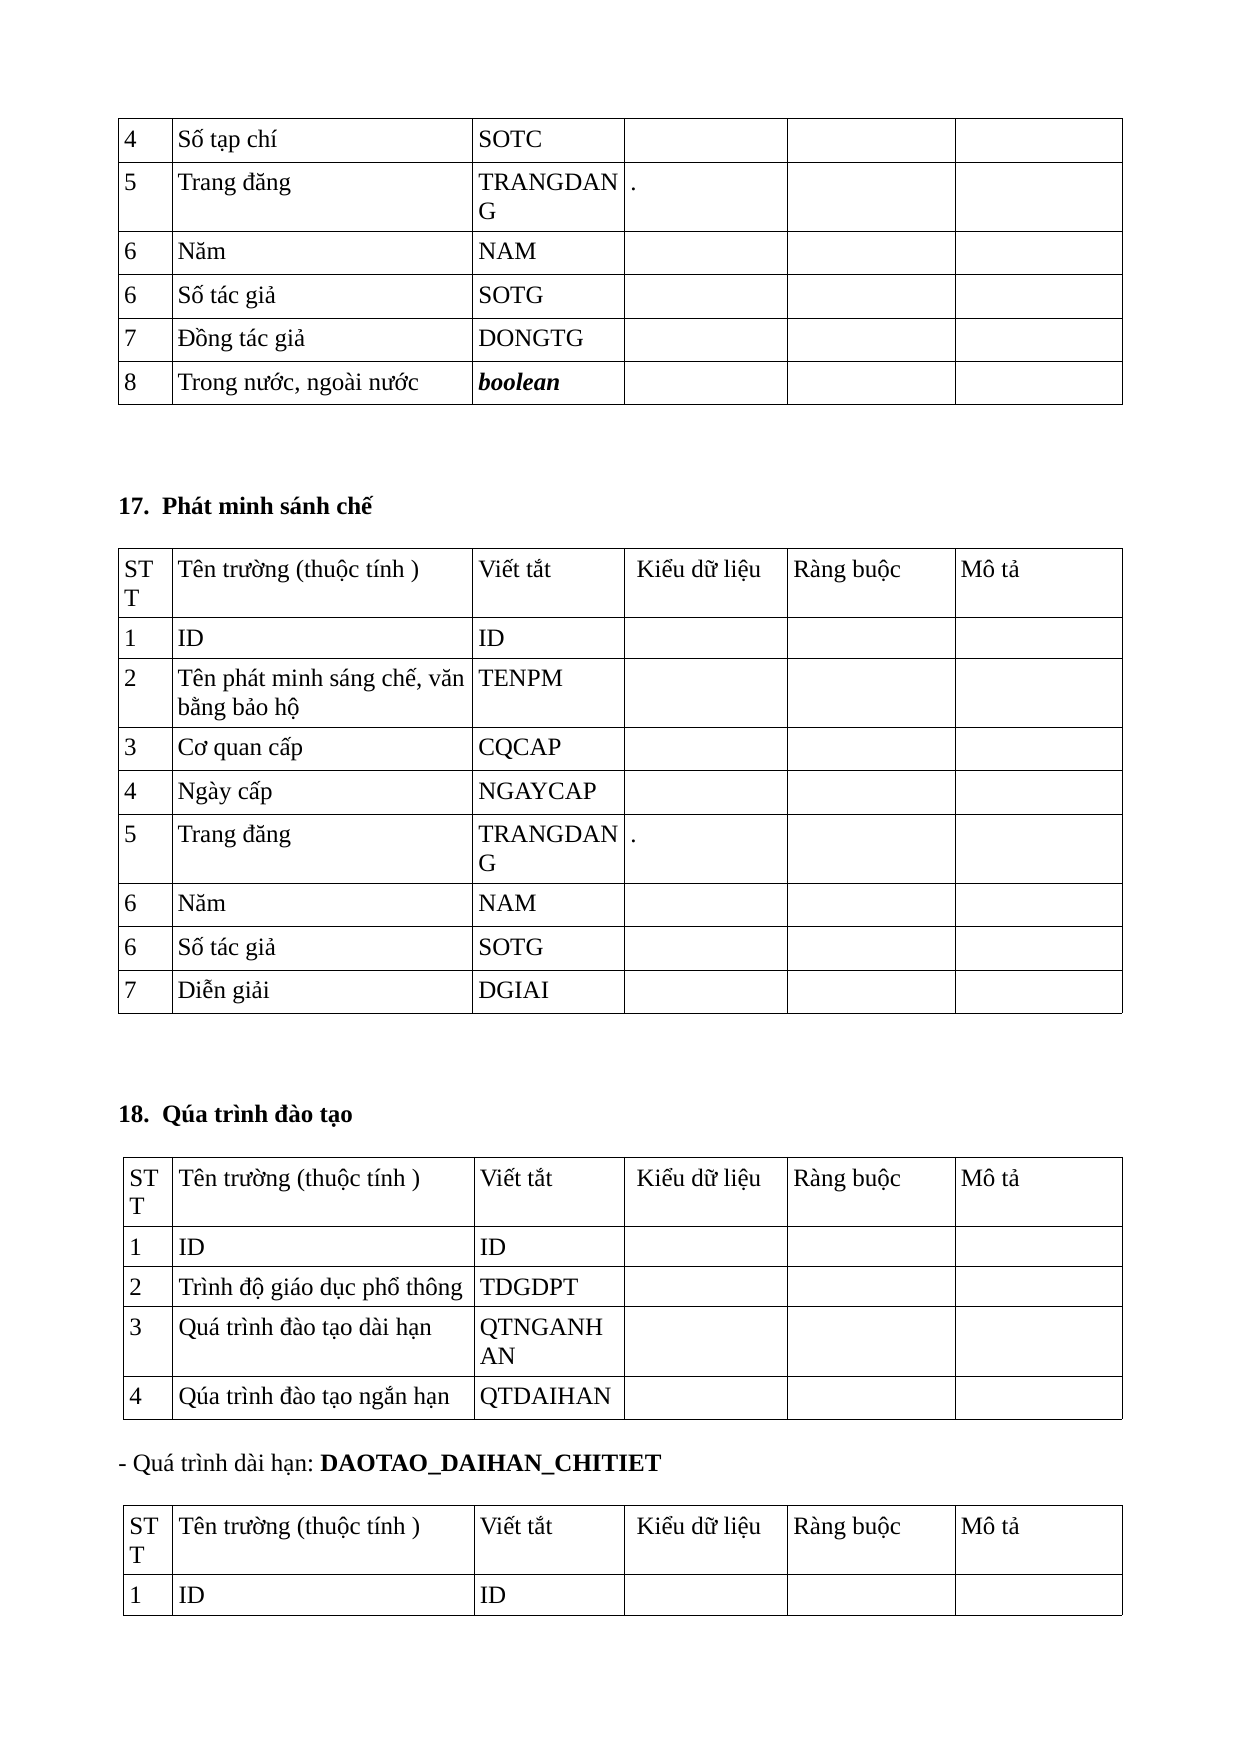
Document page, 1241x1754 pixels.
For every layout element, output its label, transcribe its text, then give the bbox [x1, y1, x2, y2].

table_cell 5 [119, 815, 172, 883]
table_header STT [119, 549, 172, 617]
table_cell 1 [124, 1575, 172, 1615]
table_cell NAM [473, 884, 624, 926]
table_cell 2 [124, 1267, 172, 1306]
table_cell ID [473, 618, 624, 658]
table_cell 7 [119, 971, 172, 1013]
table_cell QTDAIHAN [475, 1377, 624, 1419]
table_cell [956, 1377, 1122, 1419]
table_cell Đồng tác giả [173, 319, 472, 361]
table_header Ràng buộc [788, 1158, 955, 1226]
table_cell [625, 1267, 787, 1306]
table_cell [788, 815, 955, 883]
table_cell [956, 927, 1122, 969]
table_header Ràng buộc [788, 1506, 955, 1574]
table_cell 6 [119, 232, 172, 274]
table_cell [625, 1575, 787, 1615]
table_cell Năm [173, 884, 472, 926]
table_cell [956, 1575, 1122, 1615]
table_cell [956, 1227, 1122, 1266]
table_header STT [124, 1158, 172, 1226]
table_cell Trang đăng [173, 163, 472, 231]
table_cell [788, 771, 955, 813]
text 18. Qúa trình đào tạo [118, 1099, 1122, 1128]
table_cell [956, 771, 1122, 813]
table_cell [956, 728, 1122, 770]
table_cell [956, 319, 1122, 361]
table_cell [788, 1575, 955, 1615]
table_cell [788, 1307, 955, 1376]
table_cell [788, 1227, 955, 1266]
table_cell 3 [119, 728, 172, 770]
table_cell [625, 728, 787, 770]
table_header Mô tả [956, 1506, 1122, 1574]
table_cell [788, 927, 955, 969]
table_cell 5 [119, 163, 172, 231]
table_cell [625, 1377, 787, 1419]
table_cell [956, 275, 1122, 317]
table_cell [625, 618, 787, 658]
table_cell [625, 1227, 787, 1266]
table_cell [625, 232, 787, 274]
table_header Kiểu dữ liệu [625, 1158, 787, 1226]
table_cell ID [173, 1575, 474, 1615]
table_cell DONGTG [473, 319, 624, 361]
table_cell [956, 815, 1122, 883]
table_cell Qúa trình đào tạo ngắn hạn [173, 1377, 474, 1419]
table_cell 4 [124, 1377, 172, 1419]
text 17. Phát minh sánh chế [118, 491, 1122, 519]
table_cell [788, 163, 955, 231]
table_cell boolean [473, 362, 624, 404]
table_cell SOTC [473, 119, 624, 162]
table_cell [788, 362, 955, 404]
table_cell [625, 971, 787, 1013]
table_header Tên trường (thuộc tính ) [173, 549, 472, 617]
table_cell Số tác giả [173, 275, 472, 317]
table_cell [956, 119, 1122, 162]
table_cell Năm [173, 232, 472, 274]
table_cell . [625, 815, 787, 883]
table_header STT [124, 1506, 172, 1574]
table_cell 8 [119, 362, 172, 404]
table_cell [956, 971, 1122, 1013]
text - Quá trình dài hạn: DAOTAO_DAIHAN_CHITIET [118, 1448, 1122, 1477]
table_cell [625, 275, 787, 317]
table_cell DGIAI [473, 971, 624, 1013]
table_cell [956, 618, 1122, 658]
table_cell TRANGDANG [473, 163, 624, 231]
table_header Mô tả [956, 1158, 1122, 1226]
table_cell [788, 319, 955, 361]
table_cell [625, 927, 787, 969]
table_cell [625, 1307, 787, 1376]
table_cell CQCAP [473, 728, 624, 770]
table_cell TDGDPT [475, 1267, 624, 1306]
table_cell ID [475, 1575, 624, 1615]
table_cell 1 [119, 618, 172, 658]
table_cell QTNGANHAN [475, 1307, 624, 1376]
table_cell Trong nước, ngoài nước [173, 362, 472, 404]
table_cell Số tạp chí [173, 119, 472, 162]
table_cell Cơ quan cấp [173, 728, 472, 770]
table_cell ID [173, 1227, 474, 1266]
table_cell NGAYCAP [473, 771, 624, 813]
table_cell [788, 1377, 955, 1419]
table_cell 4 [119, 119, 172, 162]
table_cell Số tác giả [173, 927, 472, 969]
table_cell [625, 119, 787, 162]
table_cell 6 [119, 927, 172, 969]
table_cell [956, 1267, 1122, 1306]
table_cell 6 [119, 275, 172, 317]
table_cell ID [173, 618, 472, 658]
table_cell [625, 659, 787, 727]
table_header Viết tắt [475, 1506, 624, 1574]
table_cell [956, 659, 1122, 727]
table_cell TENPM [473, 659, 624, 727]
table_cell [788, 275, 955, 317]
table_cell 3 [124, 1307, 172, 1376]
table_cell Diễn giải [173, 971, 472, 1013]
table_cell 7 [119, 319, 172, 361]
table_cell [625, 771, 787, 813]
table_cell [625, 362, 787, 404]
table_cell 2 [119, 659, 172, 727]
table_cell Ngày cấp [173, 771, 472, 813]
table_cell [956, 163, 1122, 231]
table_cell 6 [119, 884, 172, 926]
table_cell [956, 362, 1122, 404]
table_cell [625, 884, 787, 926]
table_header Kiểu dữ liệu [625, 549, 787, 617]
table_header Mô tả [956, 549, 1122, 617]
table_cell [956, 232, 1122, 274]
table_cell 1 [124, 1227, 172, 1266]
table_cell [788, 971, 955, 1013]
table_header Tên trường (thuộc tính ) [173, 1158, 474, 1226]
table_cell [788, 232, 955, 274]
table_header Kiểu dữ liệu [625, 1506, 787, 1574]
table_cell NAM [473, 232, 624, 274]
table_cell Trình độ giáo dục phổ thông [173, 1267, 474, 1306]
table_cell SOTG [473, 275, 624, 317]
table_cell [956, 1307, 1122, 1376]
table_cell [625, 319, 787, 361]
table_cell 4 [119, 771, 172, 813]
table_cell [956, 884, 1122, 926]
table_cell Trang đăng [173, 815, 472, 883]
table_cell [788, 1267, 955, 1306]
table_cell [788, 618, 955, 658]
table_header Tên trường (thuộc tính ) [173, 1506, 474, 1574]
table_cell Quá trình đào tạo dài hạn [173, 1307, 474, 1376]
table_cell . [625, 163, 787, 231]
table_cell [788, 728, 955, 770]
table_cell SOTG [473, 927, 624, 969]
table_cell ID [475, 1227, 624, 1266]
table_header Viết tắt [475, 1158, 624, 1226]
table_header Ràng buộc [788, 549, 955, 617]
table_cell Tên phát minh sáng chế, văn bằng bảo hộ [173, 659, 472, 727]
table_header Viết tắt [473, 549, 624, 617]
table_cell [788, 884, 955, 926]
table_cell [788, 119, 955, 162]
table_cell [788, 659, 955, 727]
table_cell TRANGDANG [473, 815, 624, 883]
